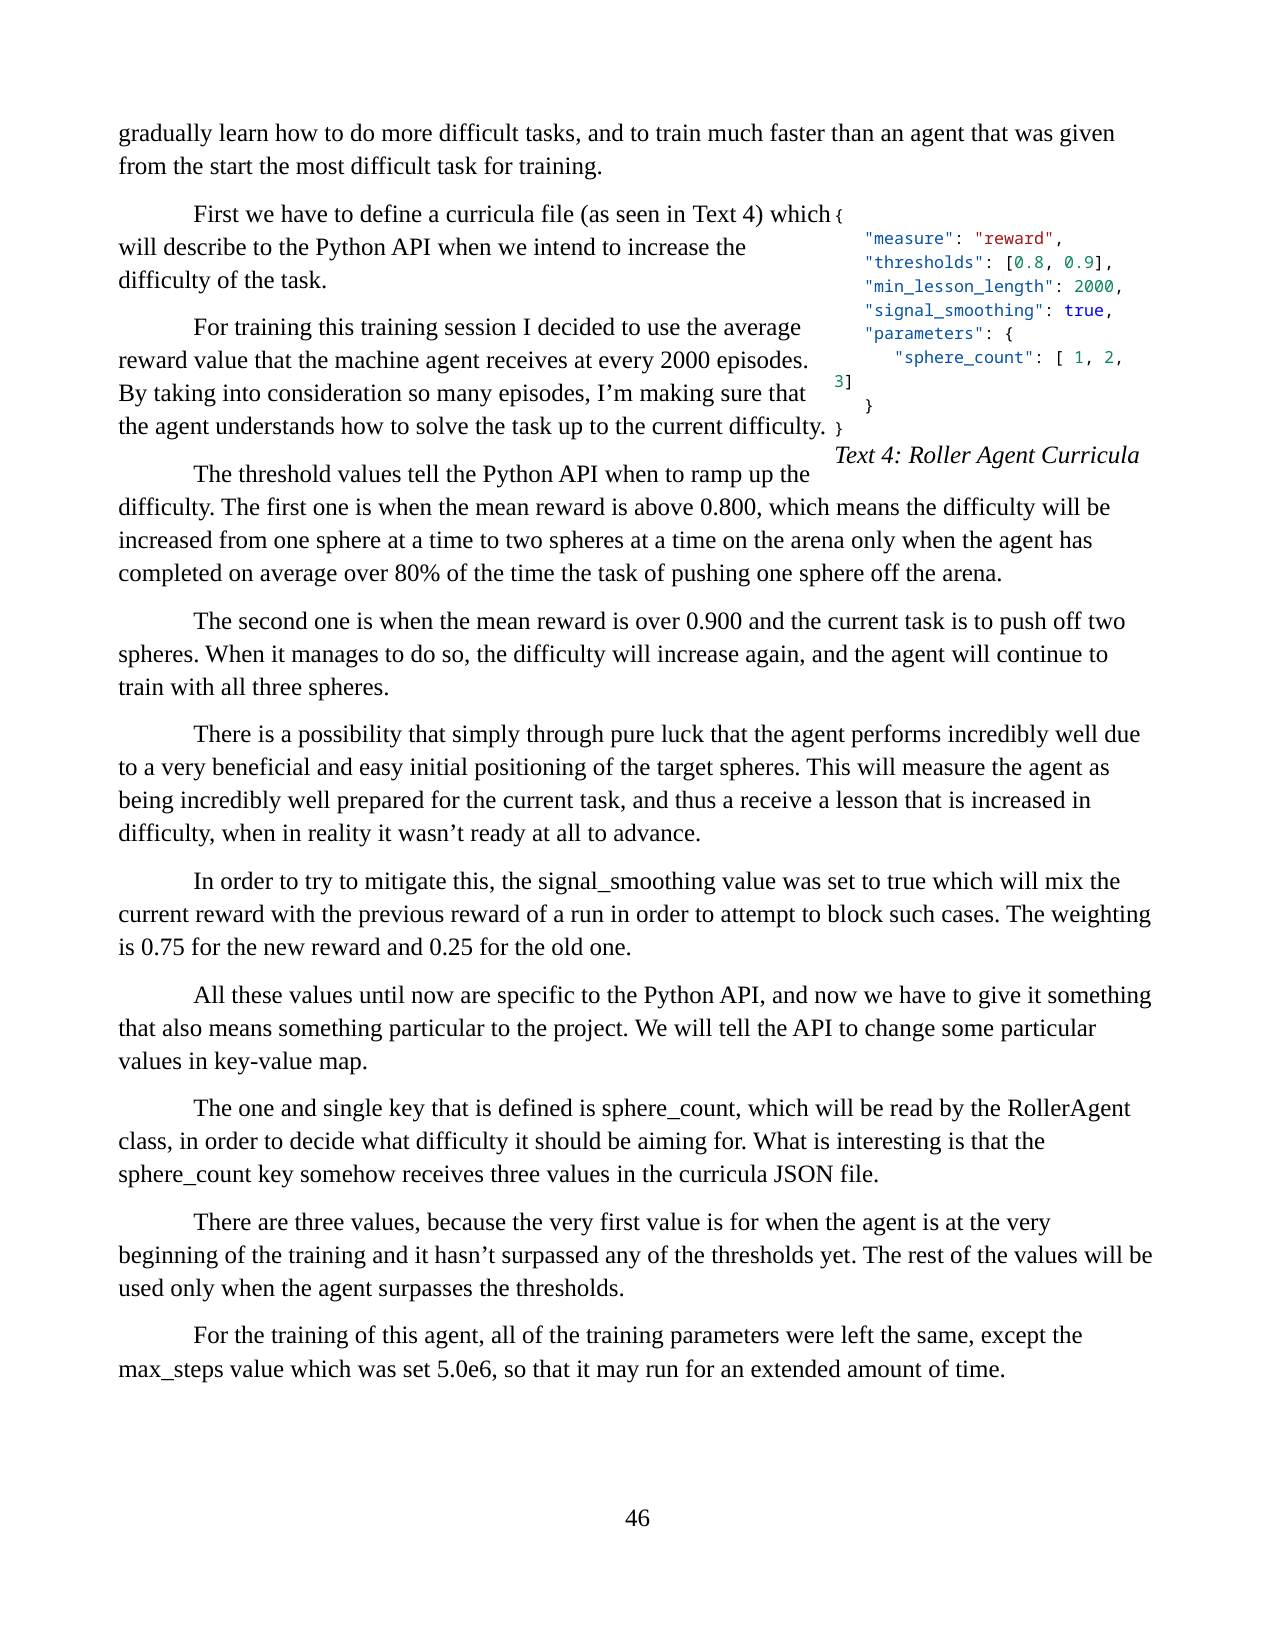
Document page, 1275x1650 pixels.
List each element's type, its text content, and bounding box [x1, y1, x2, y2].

text For the training of this agent, all of the training parameters were left the same, except the max_steps value which was set 5.0e6, so that it may run for an extended amount of time. [118, 1321, 1157, 1382]
text The threshold values tell the Python API when to ramp up the difficulty. The first one is when the mean reward is above 0.800, which means the difficulty will be increased from one sphere at a time to two spheres at a time on the arena only when the agent has completed on average over 80% of the time the task of pushing one sphere off the arena. [118, 459, 1157, 587]
text The second one is when the mean reward is over 0.900 and the current task is to push off two spheres. When it manages to do so, the difficulty will increase again, and the agent will continue to train with all three spheres. [118, 606, 1157, 701]
text There is a possibility that simply through pure luck that the agent performs incredibly well due to a very beneficial and easy initial positioning of the target spheres. This will measure the agent as being incredibly well prepared for the current task, and thus a receive a lesson that is increased in difficulty, when in reality it wasn’t ready at all to advance. [118, 719, 1157, 847]
text gradually learn how to do more difficult tasks, and to train much faster than an agent that was given from the start the most difficult task for training. [118, 118, 1157, 180]
text All these values until now are specific to the Python API, and now we have to give it something that also means something particular to the project. We will tell the API to change some particular values in key-value map. [118, 980, 1157, 1074]
text There are three values, because the very first value is for when the agent is at the very beginning of the training and it hasn’t surpassed any of the thresholds yet. The rest of the values will be used only when the agent surpasses the thresholds. [118, 1207, 1157, 1302]
text The one and single key that is defined is sphere_count, which will be read by the RollerAgent class, in order to decide what difficulty it should be aiming for. What is interesting is that the sphere_count key somehow receives three values in the curricula JSON file. [118, 1093, 1157, 1188]
text In order to try to mitigate this, the signal_smoothing value was set to true which will mix the current reward with the previous reward of a run in order to attempt to block such cases. The weighting is 0.75 for the new reward and 0.25 for the old one. [118, 866, 1157, 961]
text For training this training session I decided to use the average reward value that the machine agent receives at every 2000 episodes. By taking into consideration so many episodes, I’m making sure that the agent understands how to solve the task up to the current difficulty. [118, 312, 834, 440]
text First we have to define a curricula file (as seen in Text 4) which will describe to the Python API when we intend to increase the difficulty of the task. [118, 199, 1157, 293]
text Text 4: Roller Agent Curricula [834, 216, 1150, 468]
